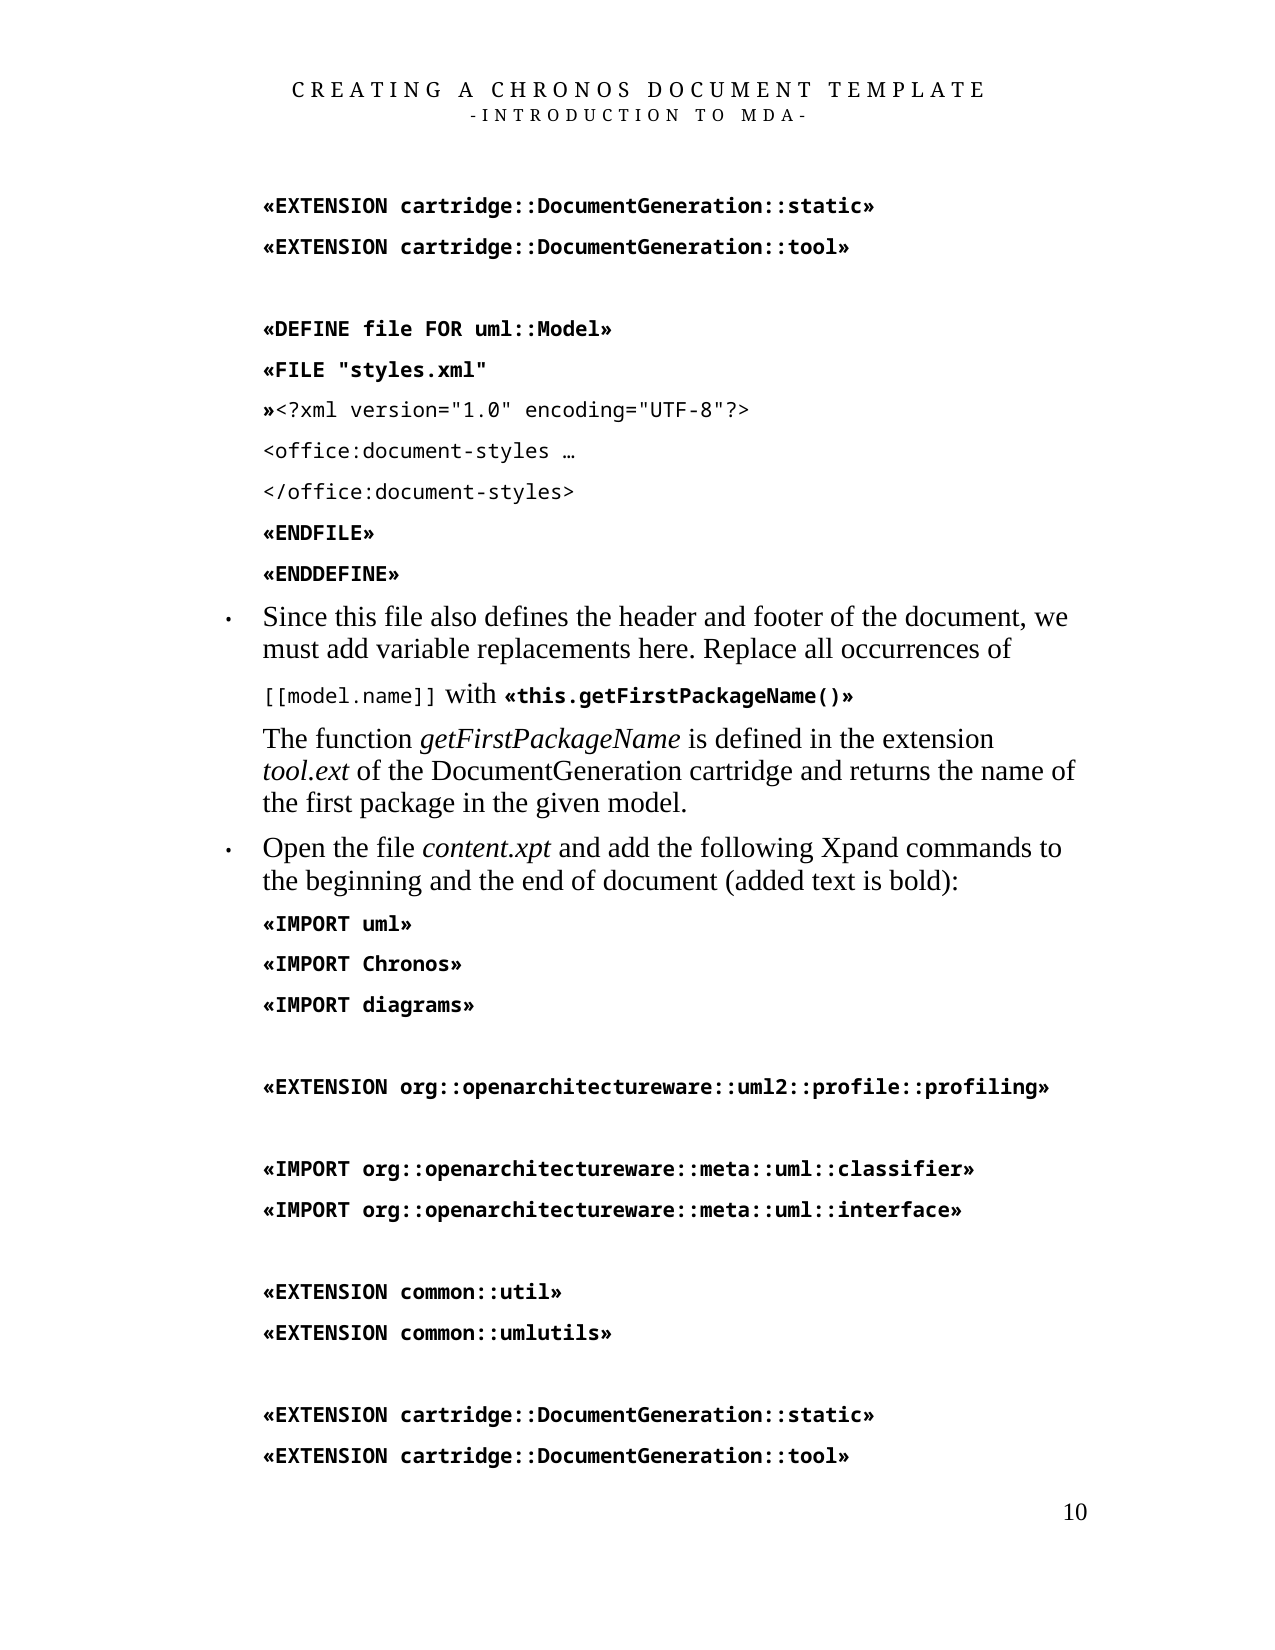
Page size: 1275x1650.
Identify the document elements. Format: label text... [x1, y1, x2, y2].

text «EXTENSION cartridge::DocumentGeneration::static» [262, 191, 1087, 219]
text </office:document-styles> [262, 477, 1087, 506]
text «IMPORT org::openarchitectureware::meta::uml::interface» [262, 1195, 1087, 1224]
list The function getFirstPackageName is defined in the extension tool.ext of the DocumentGeneration cartridge and returns the name of the first package in the given model. [225, 722, 1087, 819]
text «IMPORT uml» [262, 909, 1087, 937]
text «ENDFILE» [262, 518, 1087, 547]
text «EXTENSION cartridge::DocumentGeneration::static» [262, 1400, 1087, 1428]
list [[model.name]] with «this.getFirstPackageName()» [225, 677, 1087, 710]
list Since this file also defines the header and footer of the document, we must add variable replacements here. Replace all occurrences of [225, 600, 1087, 665]
text »<?xml version="1.0" encoding="UTF-8"?> [262, 396, 1087, 424]
text «EXTENSION common::util» [262, 1277, 1087, 1306]
text «EXTENSION cartridge::DocumentGeneration::tool» [262, 232, 1087, 260]
text «DEFINE file FOR uml::Model» [262, 314, 1087, 342]
text <office:document-styles … [262, 437, 1087, 465]
text «IMPORT diagrams» [262, 991, 1087, 1019]
text «FILE "styles.xml" [262, 355, 1087, 383]
text «IMPORT Chronos» [262, 949, 1087, 978]
text «IMPORT org::openarchitectureware::meta::uml::classifier» [262, 1154, 1087, 1183]
list Open the file content.xpt and add the following Xpand commands to the beginning and the end of document (added text is bold): [225, 832, 1087, 896]
text «ENDDEFINE» [262, 559, 1087, 588]
text «EXTENSION common::umlutils» [262, 1318, 1087, 1346]
text «EXTENSION cartridge::DocumentGeneration::tool» [262, 1441, 1087, 1469]
text «EXTENSION org::openarchitectureware::uml2::profile::profiling» [262, 1072, 1087, 1101]
